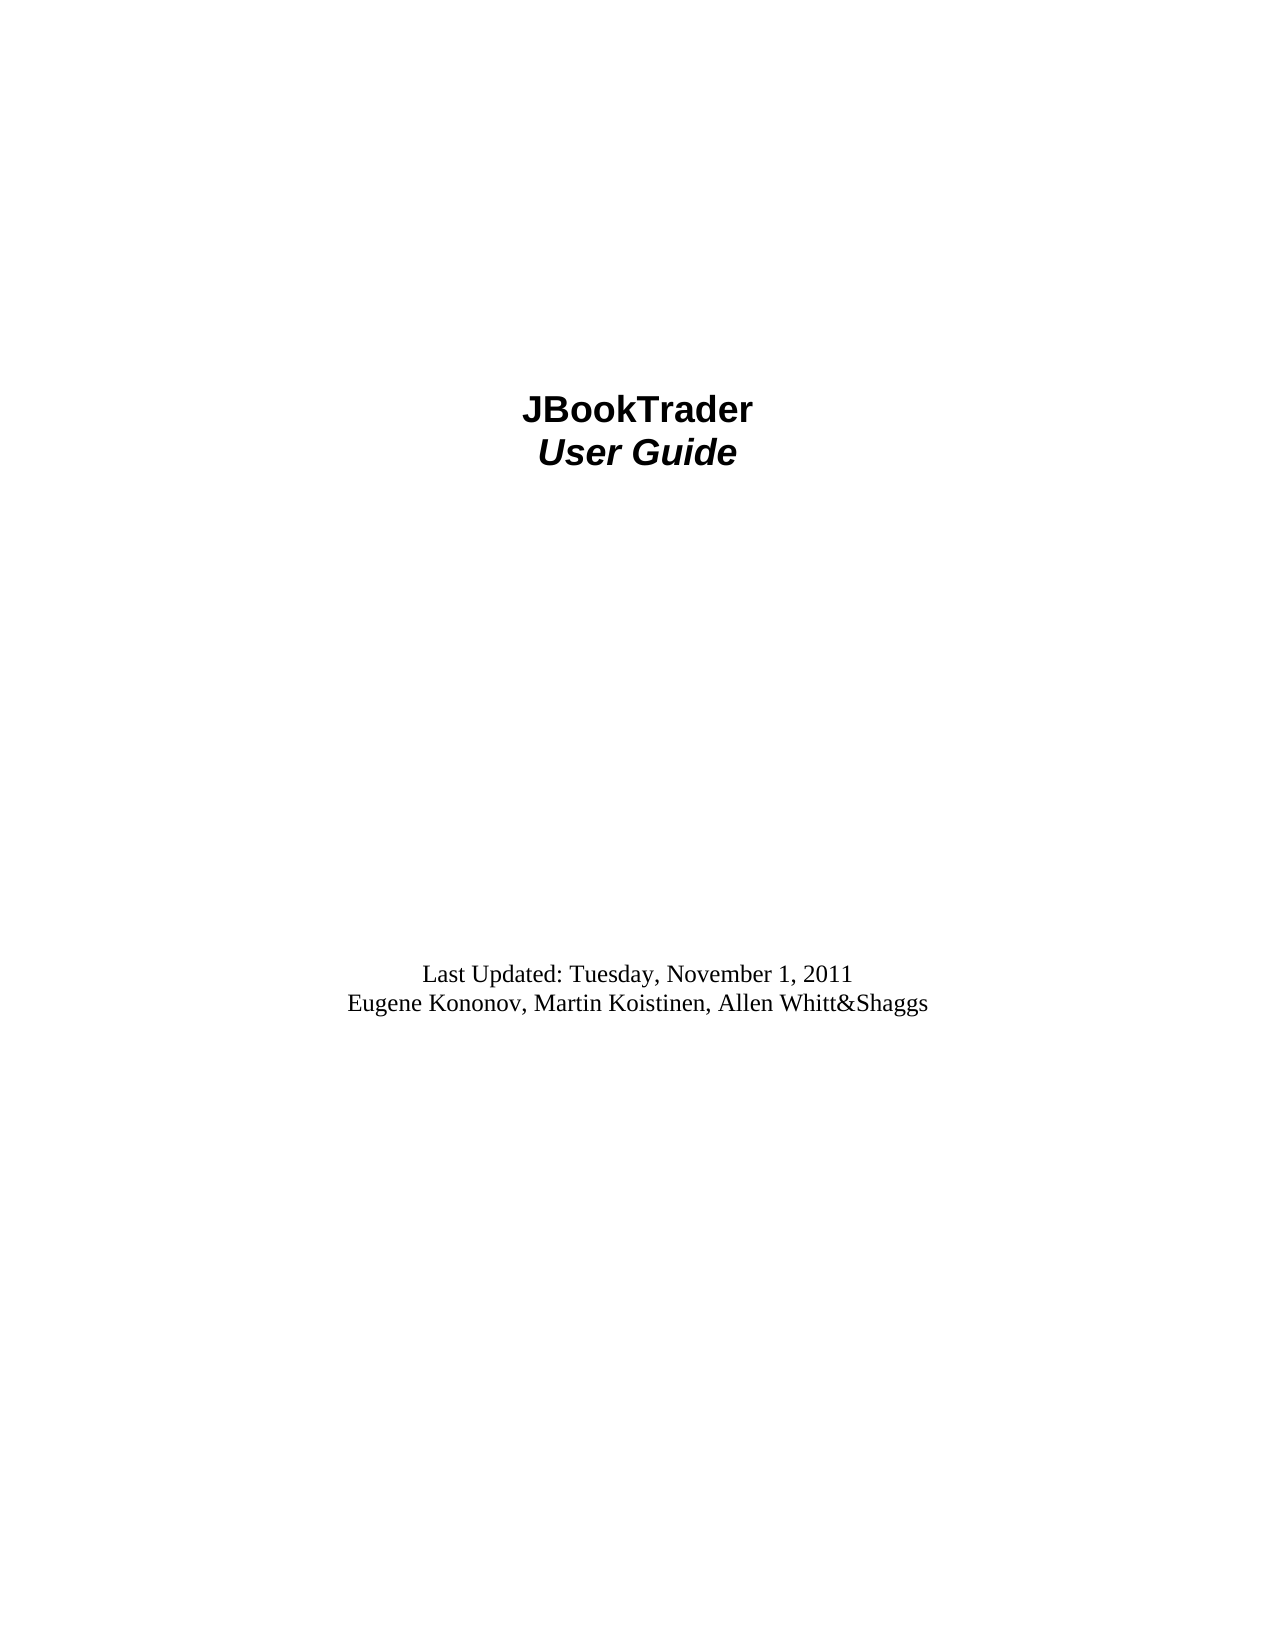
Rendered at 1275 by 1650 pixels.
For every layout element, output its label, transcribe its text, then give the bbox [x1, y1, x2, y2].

text Last Updated: Tuesday, November 1, 2011 [150, 959, 1125, 988]
text User Guide [150, 430, 1125, 473]
text JBookTrader [150, 387, 1125, 430]
text Eugene Kononov, Martin Koistinen, Allen Whitt&Shaggs [150, 988, 1125, 1017]
